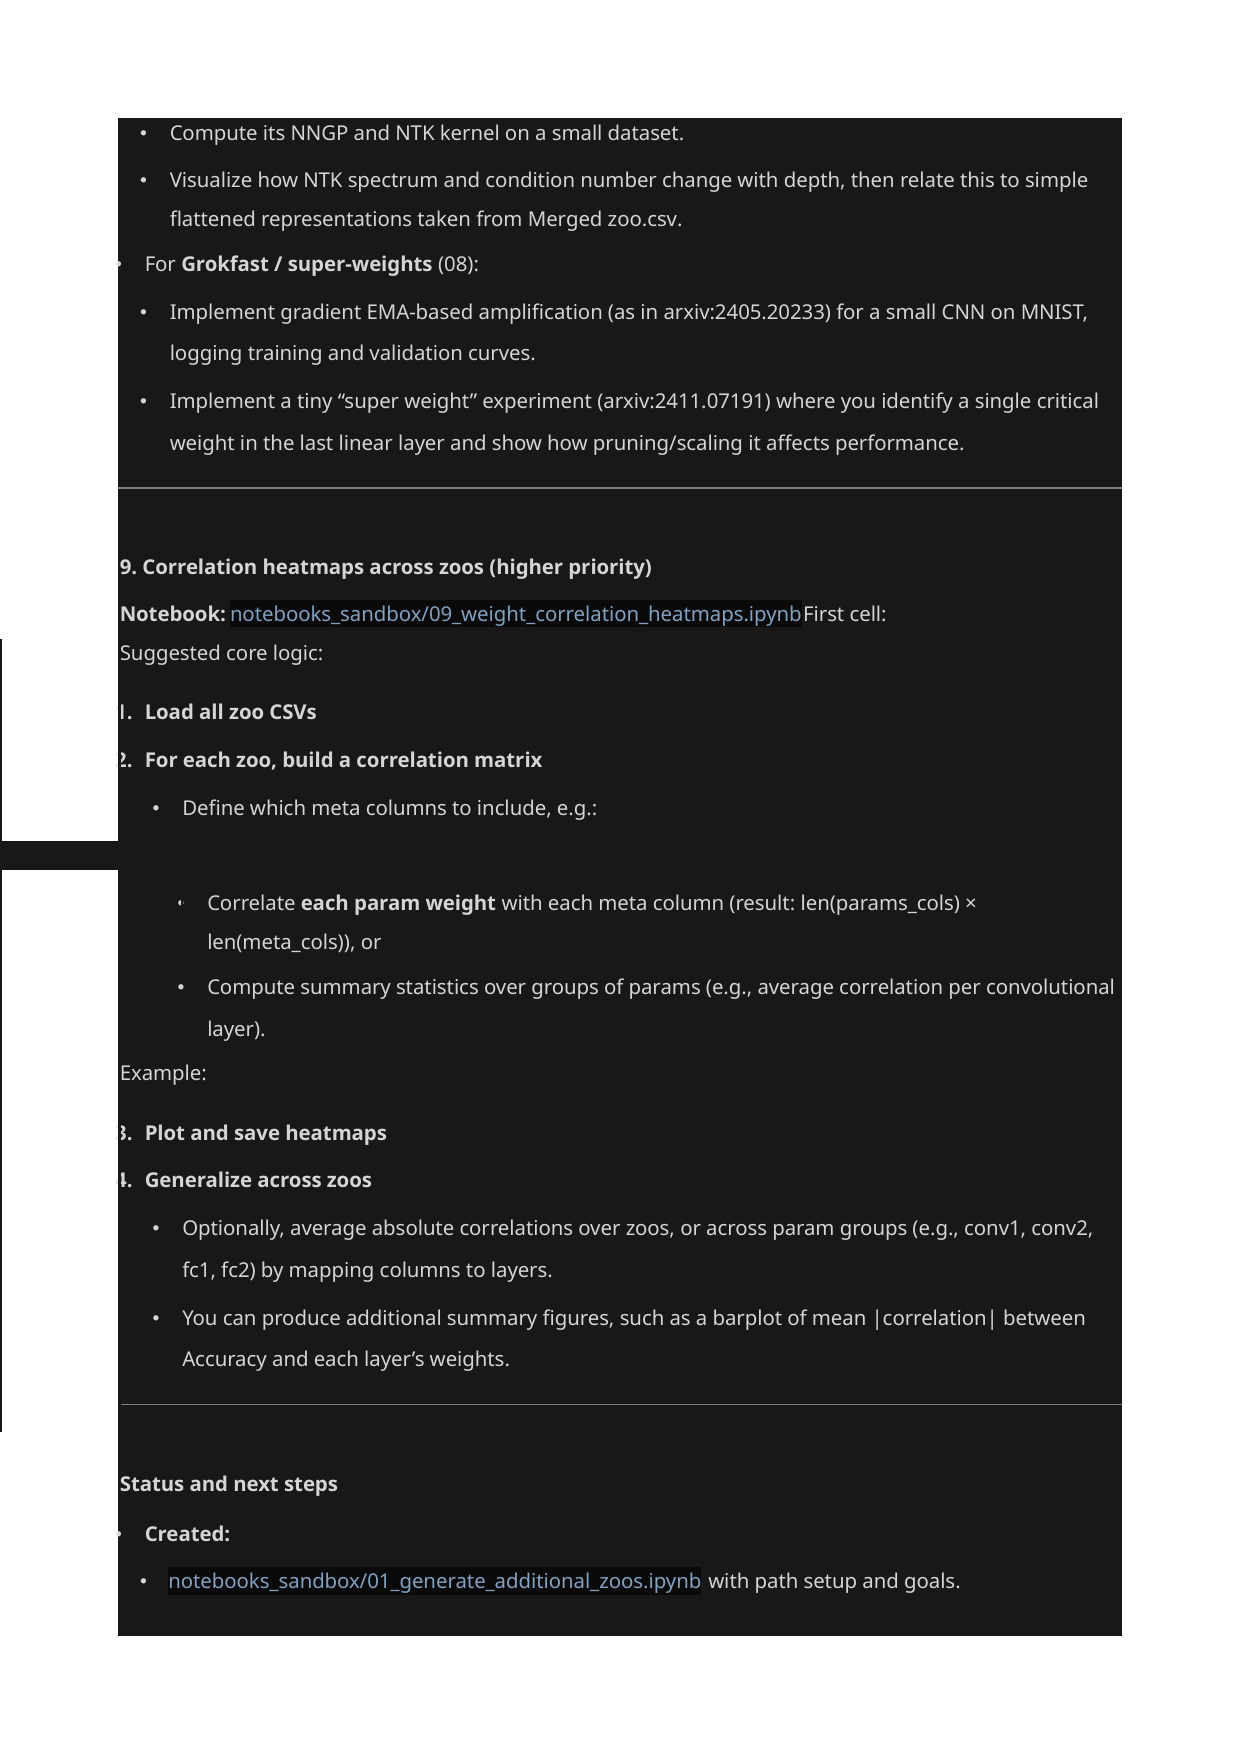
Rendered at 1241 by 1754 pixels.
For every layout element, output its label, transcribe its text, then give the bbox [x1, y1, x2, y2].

text Suggested core logic: [118, 638, 1122, 841]
list For each zoo, build a correlation matrix [121, 746, 1122, 789]
list Created: [118, 1519, 1122, 1547]
list Generalize across zoos [121, 1166, 1122, 1360]
list Implement gradient EMA-based amplification (as in arxiv:2405.20233) for a small CNN on MNIST, logging training and validation curves. [143, 297, 1122, 367]
list Visualize how NTK spectrum and condition number change with depth, then relate this to simple flattened representations taken from Merged zoo.csv. [143, 166, 1122, 232]
subtitle Status and next steps [118, 1469, 1122, 1497]
list For Grokfast / super-weights (08): [118, 250, 1122, 277]
subtitle 9. Correlation heatmaps across zoos (higher priority) [118, 553, 1122, 580]
list Correlate each param weight with each meta column (result: len(params_cols) × len(meta_cols)), or [181, 889, 1122, 956]
text Example: [121, 1059, 1122, 1087]
list Compute summary statistics over groups of params (e.g., average correlation per convolutional layer). [181, 973, 1122, 1042]
list Implement a tiny “super weight” experiment (arxiv:2411.07191) where you identify a single critical weight in the last linear layer and show how pruning/scaling it affects performance. [143, 387, 1122, 456]
list To avoid a huge matrix, you can either: [0, 841, 1122, 951]
list notebooks_sandbox/01_generate_additional_zoos.ipynb with path setup and goals. [143, 1567, 1122, 1595]
list Load all zoo CSVs [121, 698, 1122, 726]
list Plot and save heatmaps [121, 1118, 1122, 1166]
text Notebook: notebooks_sandbox/09_weight_correlation_heatmaps.ipynbFirst cell: [118, 600, 1122, 627]
list Define which meta columns to include, e.g.: [156, 793, 1122, 821]
list You can produce additional summary figures, such as a barplot of mean |correlation| between Accuracy and each layer’s weights. [156, 1303, 1122, 1373]
list Optionally, average absolute correlations over zoos, or across param groups (e.g., conv1, conv2, fc1, fc2) by mapping columns to layers. [156, 1214, 1122, 1283]
list Compute its NNGP and NTK kernel on a small dataset. [143, 118, 1122, 146]
